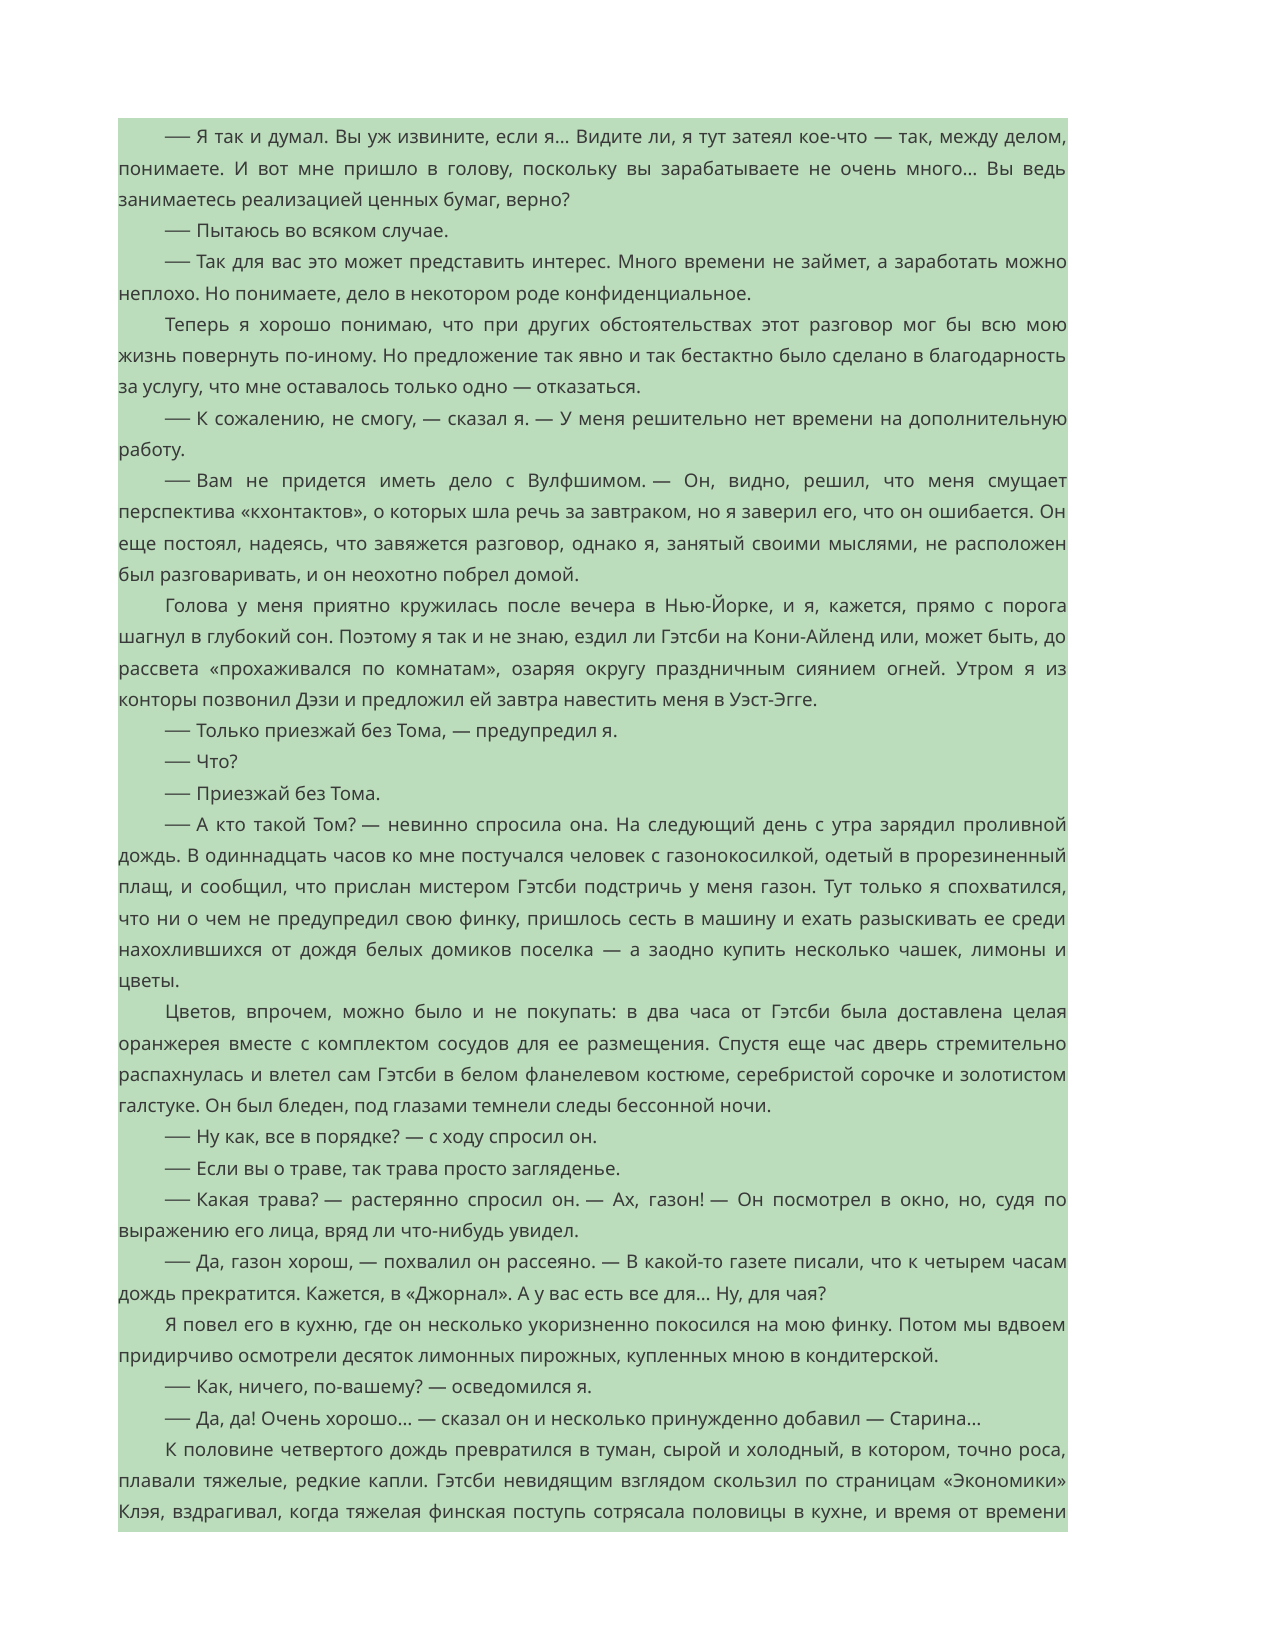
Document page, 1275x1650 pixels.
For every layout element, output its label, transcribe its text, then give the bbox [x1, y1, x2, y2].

text Теперь я хорошо понимаю, что при других обстоятельствах этот разговор мог бы всю мою жизнь повернуть по-иному. Но предложение так явно и так бестактно было сделано в благодарность за услугу, что мне оставалось только одно — отказаться. [118, 306, 1068, 399]
text — Да, газон хорош, — похвалил он рассеяно. — В какой-то газете писали, что к четырем часам дождь прекратится. Кажется, в «Джорнал». А у вас есть все для… Ну, для чая? [118, 1243, 1068, 1306]
text — Как, ничего, по-вашему? — осведомился я. [118, 1368, 1068, 1399]
text — Приезжай без Тома. [118, 774, 1068, 806]
text — Что? [118, 743, 1068, 774]
text К половине четвертого дождь превратился в туман, сырой и холодный, в котором, точно роса, плавали тяжелые, редкие капли. Гэтсби невидящим взглядом скользил по страницам «Экономики» Клэя, вздрагивал, когда тяжелая финская поступь сотрясала половицы в кухне, и время от времени [118, 1431, 1068, 1524]
text — Если вы о траве, так трава просто загляденье. [118, 1149, 1068, 1181]
text Я повел его в кухню, где он несколько укоризненно покосился на мою финку. Потом мы вдвоем придирчиво осмотрели десяток лимонных пирожных, купленных мною в кондитерской. [118, 1306, 1068, 1368]
text — Вам не придется иметь дело с Вулфшимом. — Он, видно, решил, что меня смущает перспектива «кхонтактов», о которых шла речь за завтраком, но я заверил его, что он ошибается. Он еще постоял, надеясь, что завяжется разговор, однако я, занятый своими мыслями, не расположен был разговаривать, и он неохотно побрел домой. [118, 462, 1068, 587]
text — К сожалению, не смогу, — сказал я. — У меня решительно нет времени на дополнительную работу. [118, 399, 1068, 462]
text — А кто такой Том? — невинно спросила она. На следующий день с утра зарядил проливной дождь. В одиннадцать часов ко мне постучался человек с газонокосилкой, одетый в прорезиненный плащ, и сообщил, что прислан мистером Гэтсби подстричь у меня газон. Тут только я спохватился, что ни о чем не предупредил свою финку, пришлось сесть в машину и ехать разыскивать ее среди нахохлившихся от дождя белых домиков поселка — а заодно купить несколько чашек, лимоны и цветы. [118, 806, 1068, 993]
text — Пытаюсь во всяком случае. [118, 212, 1068, 243]
text Голова у меня приятно кружилась после вечера в Нью-Йорке, и я, кажется, прямо с порога шагнул в глубокий сон. Поэтому я так и не знаю, ездил ли Гэтсби на Кони-Айленд или, может быть, до рассвета «прохаживался по комнатам», озаряя округу праздничным сиянием огней. Утром я из конторы позвонил Дэзи и предложил ей завтра навестить меня в Уэст-Эгге. [118, 587, 1068, 712]
text — Какая трава? — растерянно спросил он. — Ах, газон! — Он посмотрел в окно, но, судя по выражению его лица, вряд ли что-нибудь увидел. [118, 1181, 1068, 1243]
text — Ну как, все в порядке? — с ходу спросил он. [118, 1118, 1068, 1149]
text — Я так и думал. Вы уж извините, если я… Видите ли, я тут затеял кое-что — так, между делом, понимаете. И вот мне пришло в голову, поскольку вы зарабатываете не очень много… Вы ведь занимаетесь реализацией ценных бумаг, верно? [118, 118, 1068, 212]
text — Только приезжай без Тома, — предупредил я. [118, 712, 1068, 743]
text — Так для вас это может представить интерес. Много времени не займет, а заработать можно неплохо. Но понимаете, дело в некотором роде конфиденциальное. [118, 243, 1068, 306]
text — Да, да! Очень хорошо… — сказал он и несколько принужденно добавил — Старина… [118, 1399, 1068, 1431]
text Цветов, впрочем, можно было и не покупать: в два часа от Гэтсби была доставлена целая оранжерея вместе с комплектом сосудов для ее размещения. Спустя еще час дверь стремительно распахнулась и влетел сам Гэтсби в белом фланелевом костюме, серебристой сорочке и золотистом галстуке. Он был бледен, под глазами темнели следы бессонной ночи. [118, 993, 1068, 1118]
